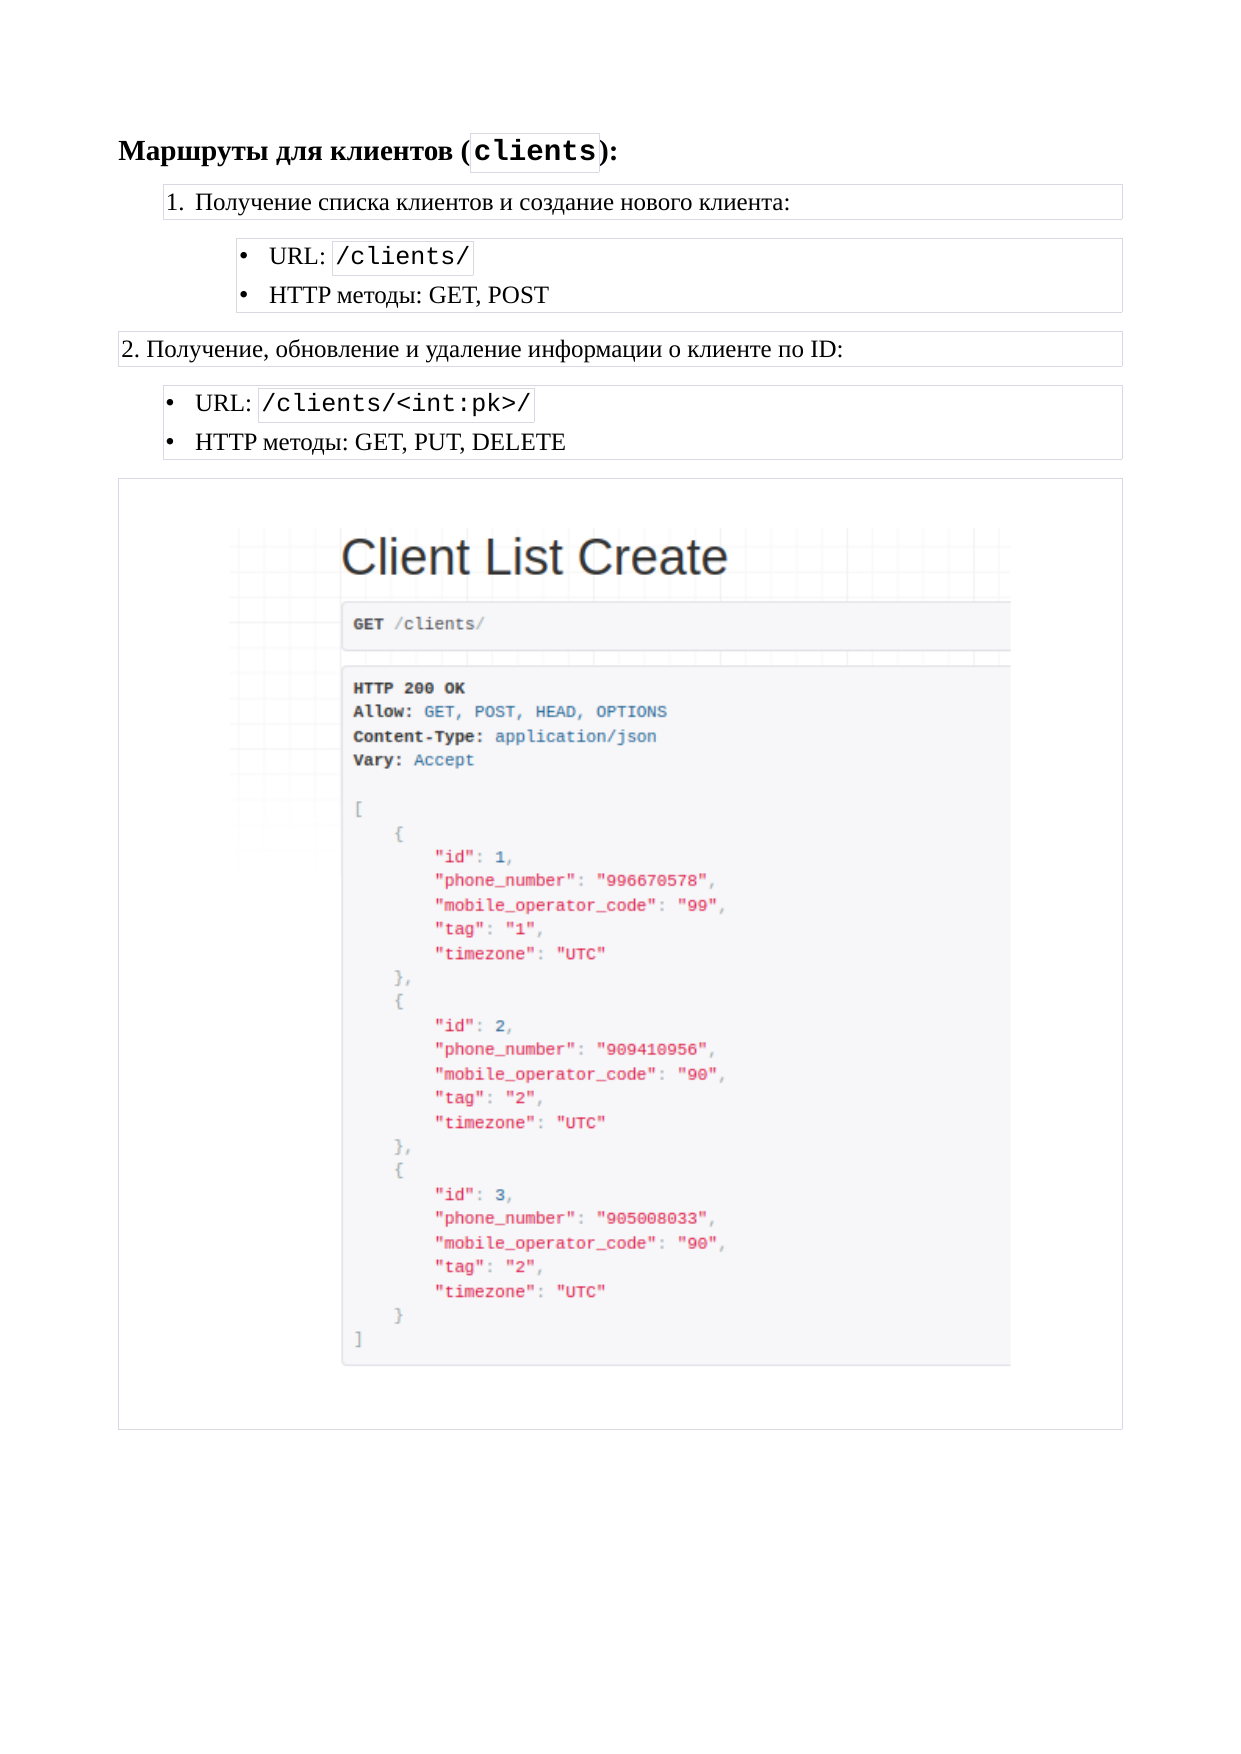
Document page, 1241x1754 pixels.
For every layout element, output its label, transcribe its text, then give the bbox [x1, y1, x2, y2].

list HTTP методы: GET, POST [237, 277, 1122, 312]
subtitle Маршруты для клиентов ( [118, 133, 470, 172]
list URL: /clients/ [237, 239, 1122, 275]
picture [229, 528, 1011, 1396]
subtitle clients [471, 134, 599, 172]
list Получение списка клиентов и создание нового клиента: [164, 185, 1122, 219]
subtitle ): [600, 133, 1122, 172]
list HTTP методы: GET, PUT, DELETE [164, 424, 1122, 459]
list URL: /clients/<int:pk>/ [164, 386, 1122, 422]
text 2. Получение, обновление и удаление информации о клиенте по ID: [119, 332, 1122, 366]
